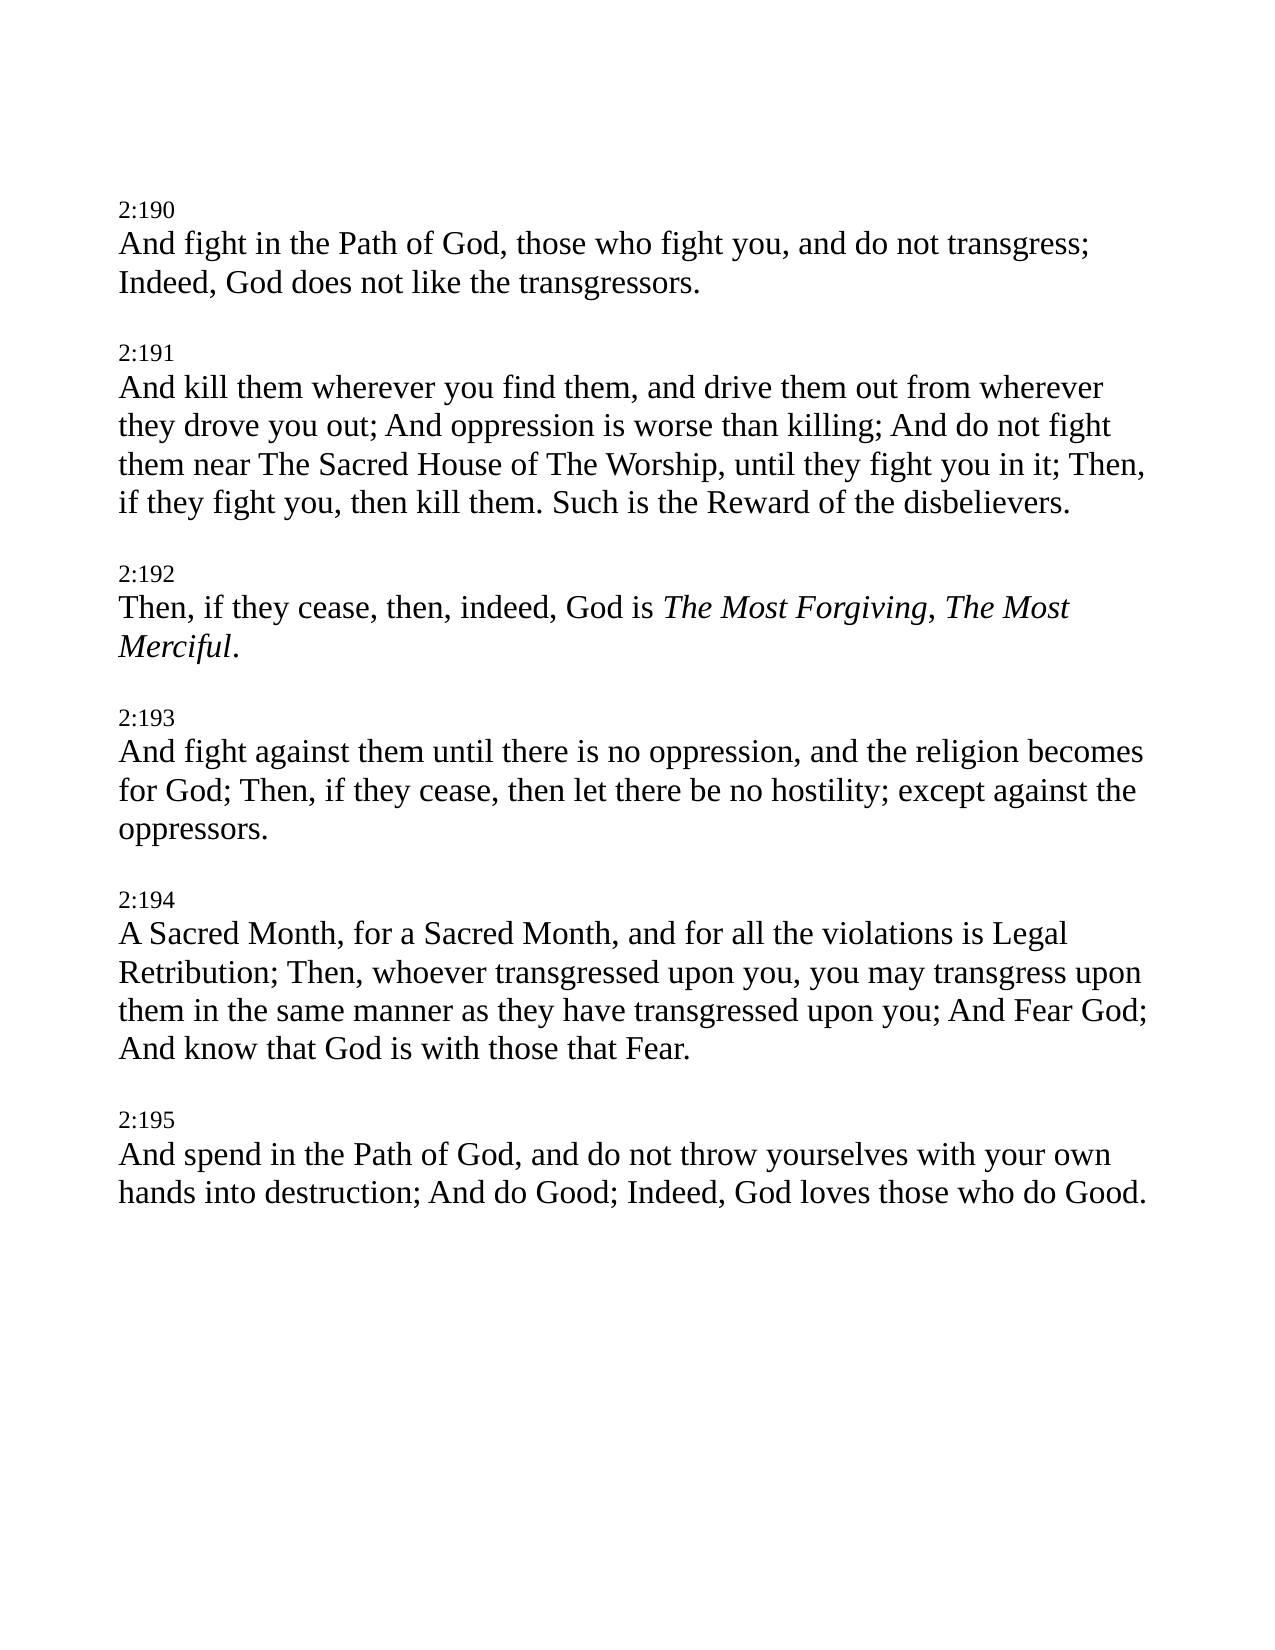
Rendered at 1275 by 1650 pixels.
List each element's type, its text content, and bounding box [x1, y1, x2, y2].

text A Sacred Month, for a Sacred Month, and for all the violations is Legal Retribution; Then, whoever transgressed upon you, you may transgress upon them in the same manner as they have transgressed upon you; And Fear God; And know that God is with those that Fear. [118, 913, 1157, 1067]
text 2:192 [118, 559, 1157, 588]
text 2:190 [118, 195, 1157, 223]
text 2:193 [118, 703, 1157, 731]
text And spend in the Path of God, and do not throw yourselves with your own hands into destruction; And do Good; Indeed, God loves those who do Good. [118, 1134, 1157, 1211]
text And kill them wherever you find them, and drive them out from wherever they drove you out; And oppression is worse than killing; And do not fight them near The Sacred House of The Worship, until they fight you in it; Then, if they fight you, then kill them. Such is the Reward of the disbelievers. [118, 367, 1157, 521]
text 2:195 [118, 1105, 1157, 1134]
text 2:191 [118, 338, 1157, 367]
text And fight against them until there is no oppression, and the religion becomes for God; Then, if they cease, then let there be no hostility; except against the oppressors. [118, 731, 1157, 846]
text And fight in the Path of God, those who fight you, and do not transgress; Indeed, God does not like the transgressors. [118, 223, 1157, 300]
text 2:194 [118, 885, 1157, 913]
text Then, if they cease, then, indeed, God is The Most Forgiving, The Most Merciful. [118, 588, 1157, 664]
